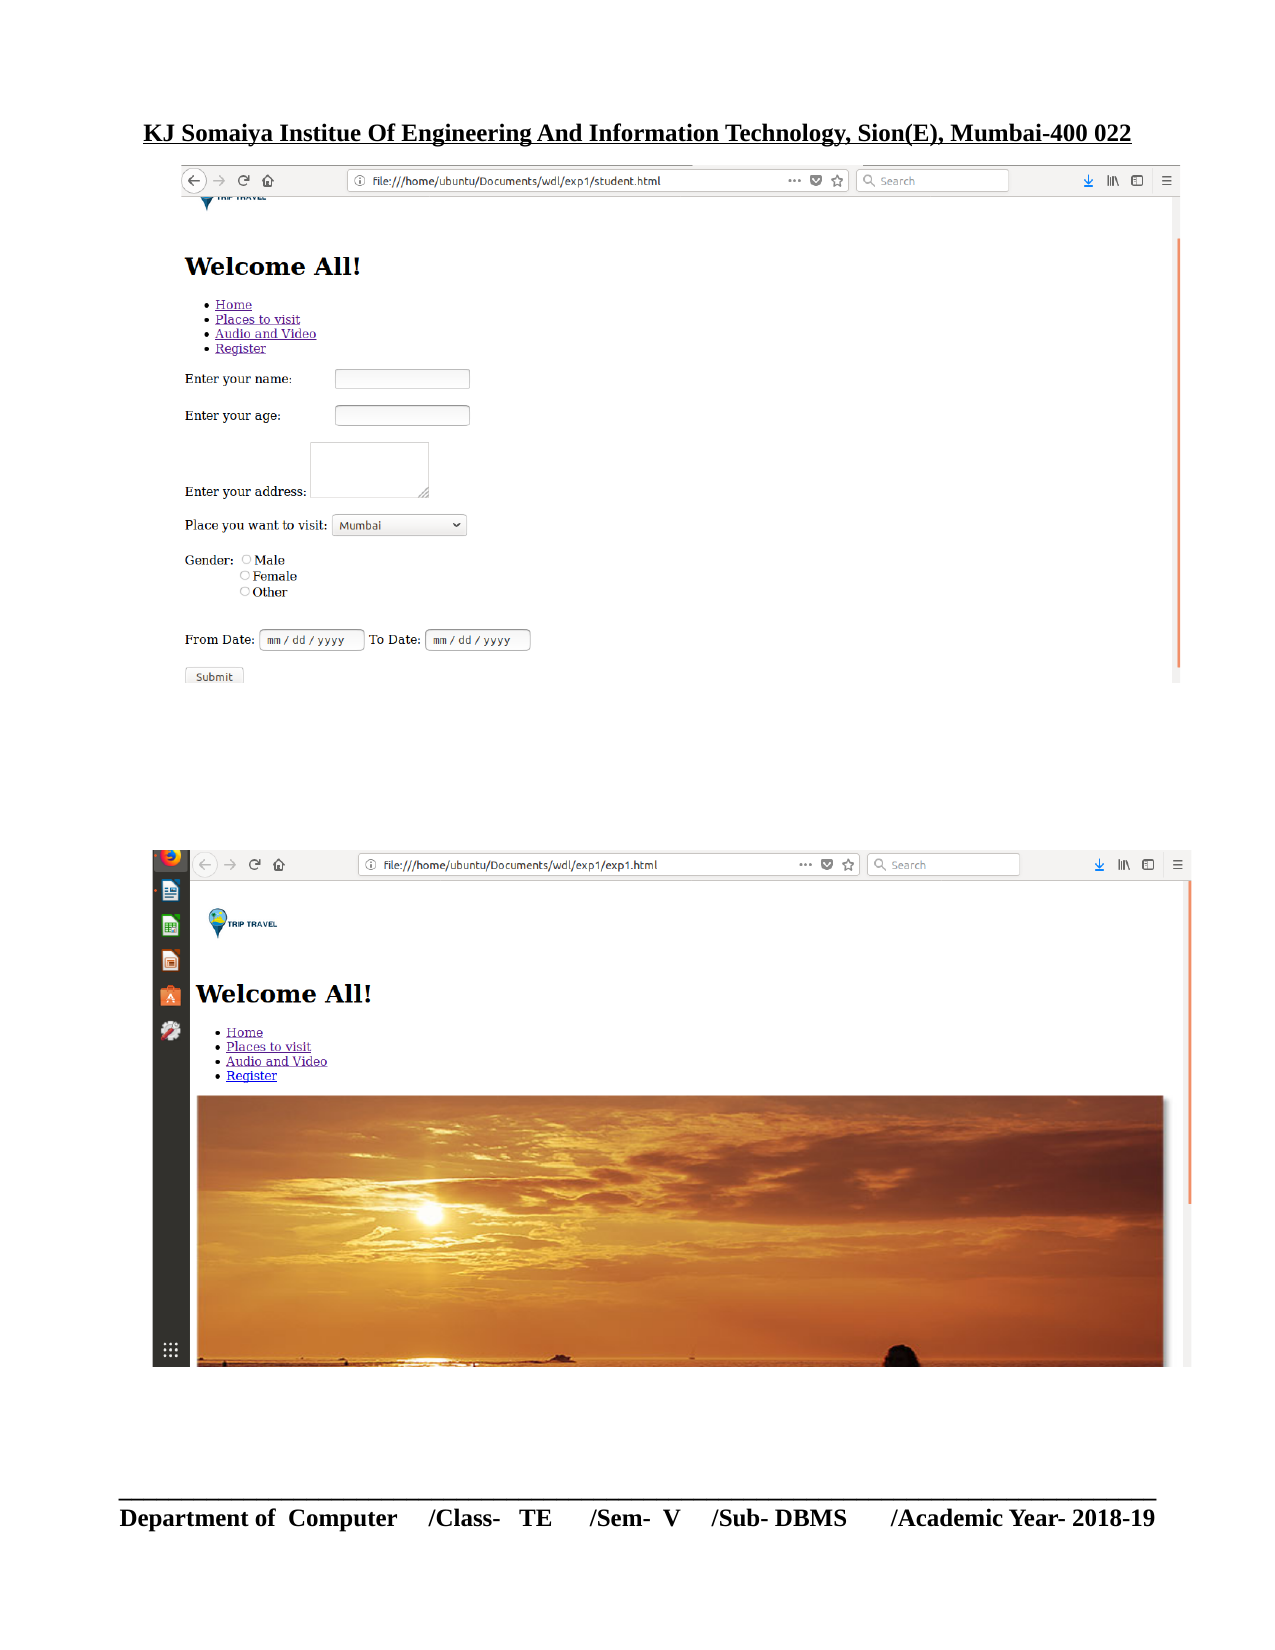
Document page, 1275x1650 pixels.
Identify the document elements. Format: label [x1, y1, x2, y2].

picture [152, 850, 1192, 1367]
picture [181, 165, 1181, 683]
